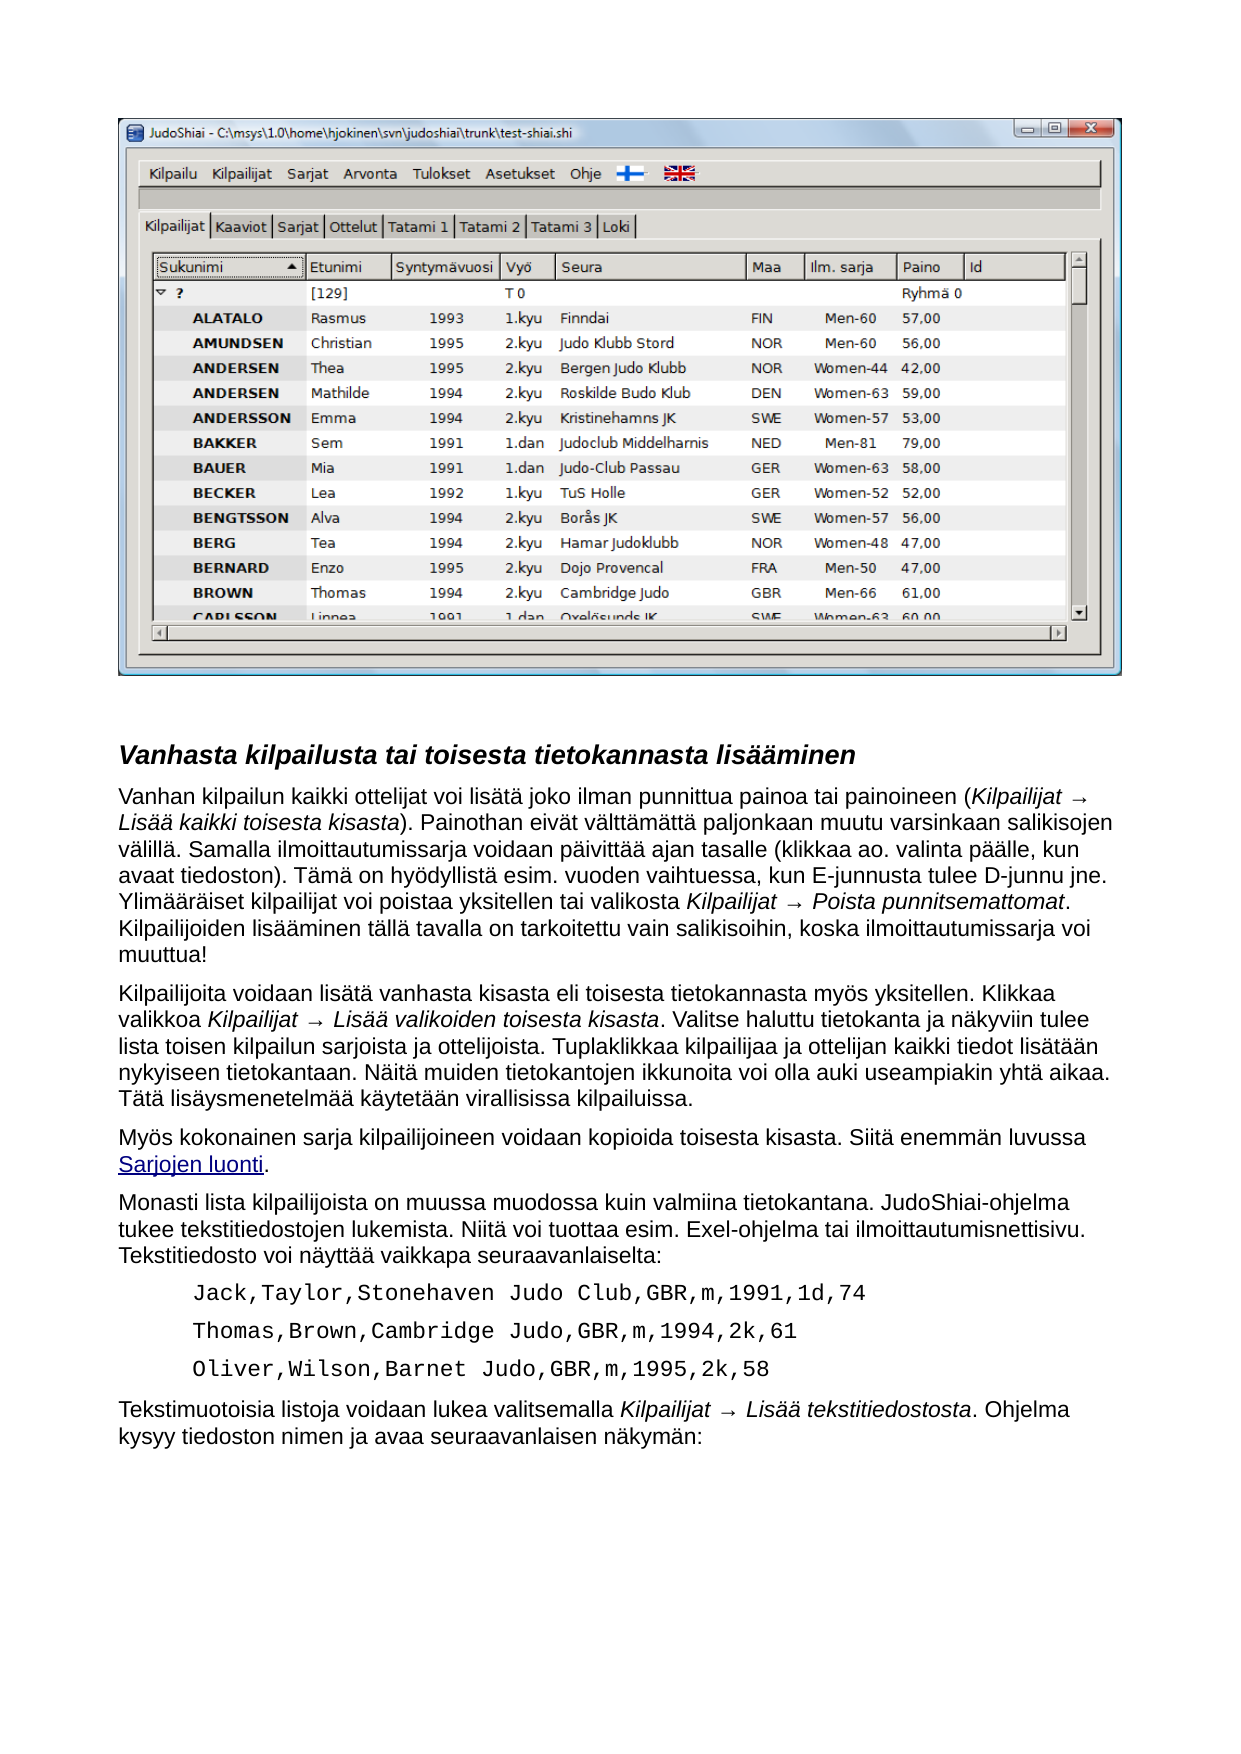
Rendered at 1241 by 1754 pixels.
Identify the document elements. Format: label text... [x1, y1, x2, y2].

text Oliver,Wilson,Barnet Judo,GBR,m,1995,2k,58 [192, 1358, 1122, 1384]
text Jack,Taylor,Stonehaven Judo Club,GBR,m,1991,1d,74 [192, 1281, 1122, 1307]
text Thomas,Brown,Cambridge Judo,GBR,m,1994,2k,61 [192, 1319, 1122, 1345]
text Monasti lista kilpailijoista on muussa muodossa kuin valmiina tietokantana. JudoShiai-ohjelma tukee tekstitiedostojen lukemista. Niitä voi tuottaa esim. Exel-ohjelma tai ilmoittautumisnettisivu. Tekstitiedosto voi näyttää vaikkapa seuraavanlaiselta: [118, 1189, 1122, 1268]
picture [118, 118, 1122, 676]
subtitle Vanhasta kilpailusta tai toisesta tietokannasta lisääminen [118, 739, 1122, 770]
text Vanhan kilpailun kaikki ottelijat voi lisätä joko ilman punnittua painoa tai painoineen (Kilpailijat → Lisää kaikki toisesta kisasta). Painothan eivät välttämättä paljonkaan muutu varsinkaan salikisojen välillä. Samalla ilmoittautumissarja voidaan päivittää ajan tasalle (klikkaa ao. valinta päälle, kun avaat tiedoston). Tämä on hyödyllistä esim. vuoden vaihtuessa, kun E-junnusta tulee D-junnu jne. Ylimääräiset kilpailijat voi poistaa yksitellen tai valikosta Kilpailijat → Poista punnitsemattomat. Kilpailijoiden lisääminen tällä tavalla on tarkoitettu vain salikisoihin, koska ilmoittautumissarja voi muuttua! [118, 783, 1122, 967]
text Tekstimuotoisia listoja voidaan lukea valitsemalla Kilpailijat → Lisää tekstitiedostosta. Ohjelma kysyy tiedoston nimen ja avaa seuraavanlaisen näkymän: [118, 1396, 1122, 1449]
text Kilpailijoita voidaan lisätä vanhasta kisasta eli toisesta tietokannasta myös yksitellen. Klikkaa valikkoa Kilpailijat → Lisää valikoiden toisesta kisasta. Valitse haluttu tietokanta ja näkyviin tulee lista toisen kilpailun sarjoista ja ottelijoista. Tuplaklikkaa kilpailijaa ja ottelijan kaikki tiedot lisätään nykyiseen tietokantaan. Näitä muiden tietokantojen ikkunoita voi olla auki useampiakin yhtä aikaa. Tätä lisäysmenetelmää käytetään virallisissa kilpailuissa. [118, 980, 1122, 1112]
text Myös kokonainen sarja kilpailijoineen voidaan kopioida toisesta kisasta. Siitä enemmän luvussa Sarjojen luonti. [118, 1124, 1122, 1177]
